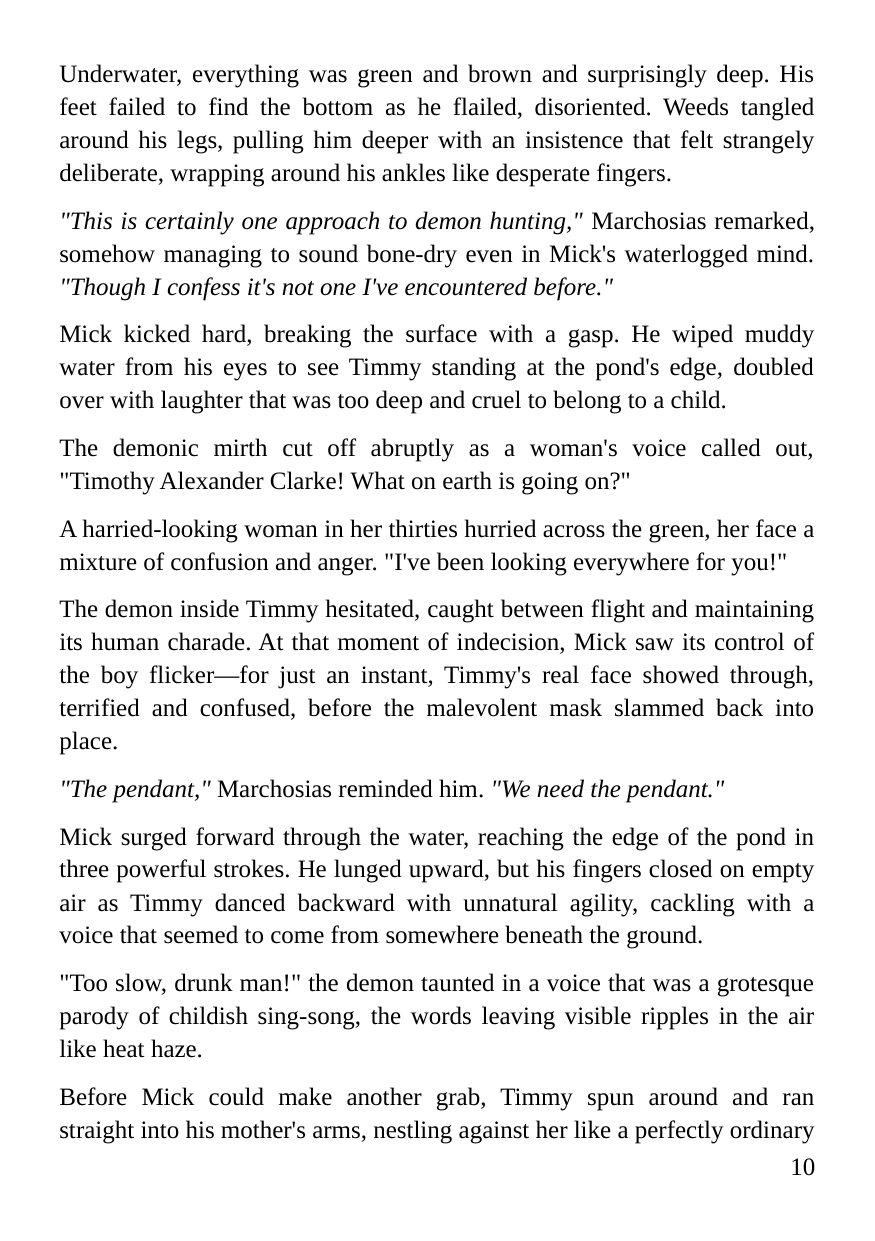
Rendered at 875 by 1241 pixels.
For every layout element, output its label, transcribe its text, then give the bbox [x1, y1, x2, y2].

text Before Mick could make another grab, Timmy spun around and ran straight into his mother's arms, nestling against her like a perfectly ordinary [59, 1082, 815, 1144]
text "Too slow, drunk man!" the demon taunted in a voice that was a grotesque parody of childish sing-song, the words leaving visible ripples in the air like heat haze. [59, 968, 815, 1063]
text Mick surged forward through the water, reaching the edge of the pond in three powerful strokes. He lunged upward, but his fingers closed on empty air as Timmy danced backward with unnatural agility, cackling with a voice that seemed to come from somewhere beneath the ground. [59, 822, 815, 949]
text The demon inside Timmy hesitated, caught between flight and maintaining its human charade. At that moment of indecision, Mick saw its control of the boy flicker—for just an instant, Timmy's real face showed through, terrified and confused, before the malevolent mask slammed back into place. [59, 594, 815, 755]
text Underwater, everything was green and brown and surprisingly deep. His feet failed to find the bottom as he flailed, disoriented. Weeds tangled around his legs, pulling him deeper with an insistence that felt strangely deliberate, wrapping around his ankles like desperate fingers. [59, 59, 815, 187]
text A harried-looking woman in her thirties hurried across the green, her face a mixture of confusion and anger. "I've been looking everywhere for you!" [59, 514, 815, 575]
text The demonic mirth cut off abruptly as a woman's voice called out, "Timothy Alexander Clarke! What on earth is going on?" [59, 433, 815, 495]
text "This is certainly one approach to demon hunting," Marchosias remarked, somehow managing to sound bone-dry even in Mick's waterlogged mind. "Though I confess it's not one I've encountered before." [59, 206, 815, 301]
text "The pendant," Marchosias reminded him. "We need the pendant." [59, 774, 815, 803]
text Mick kicked hard, breaking the surface with a gasp. He wiped muddy water from his eyes to see Timmy standing at the pond's edge, doubled over with laughter that was too deep and cruel to belong to a child. [59, 319, 815, 414]
